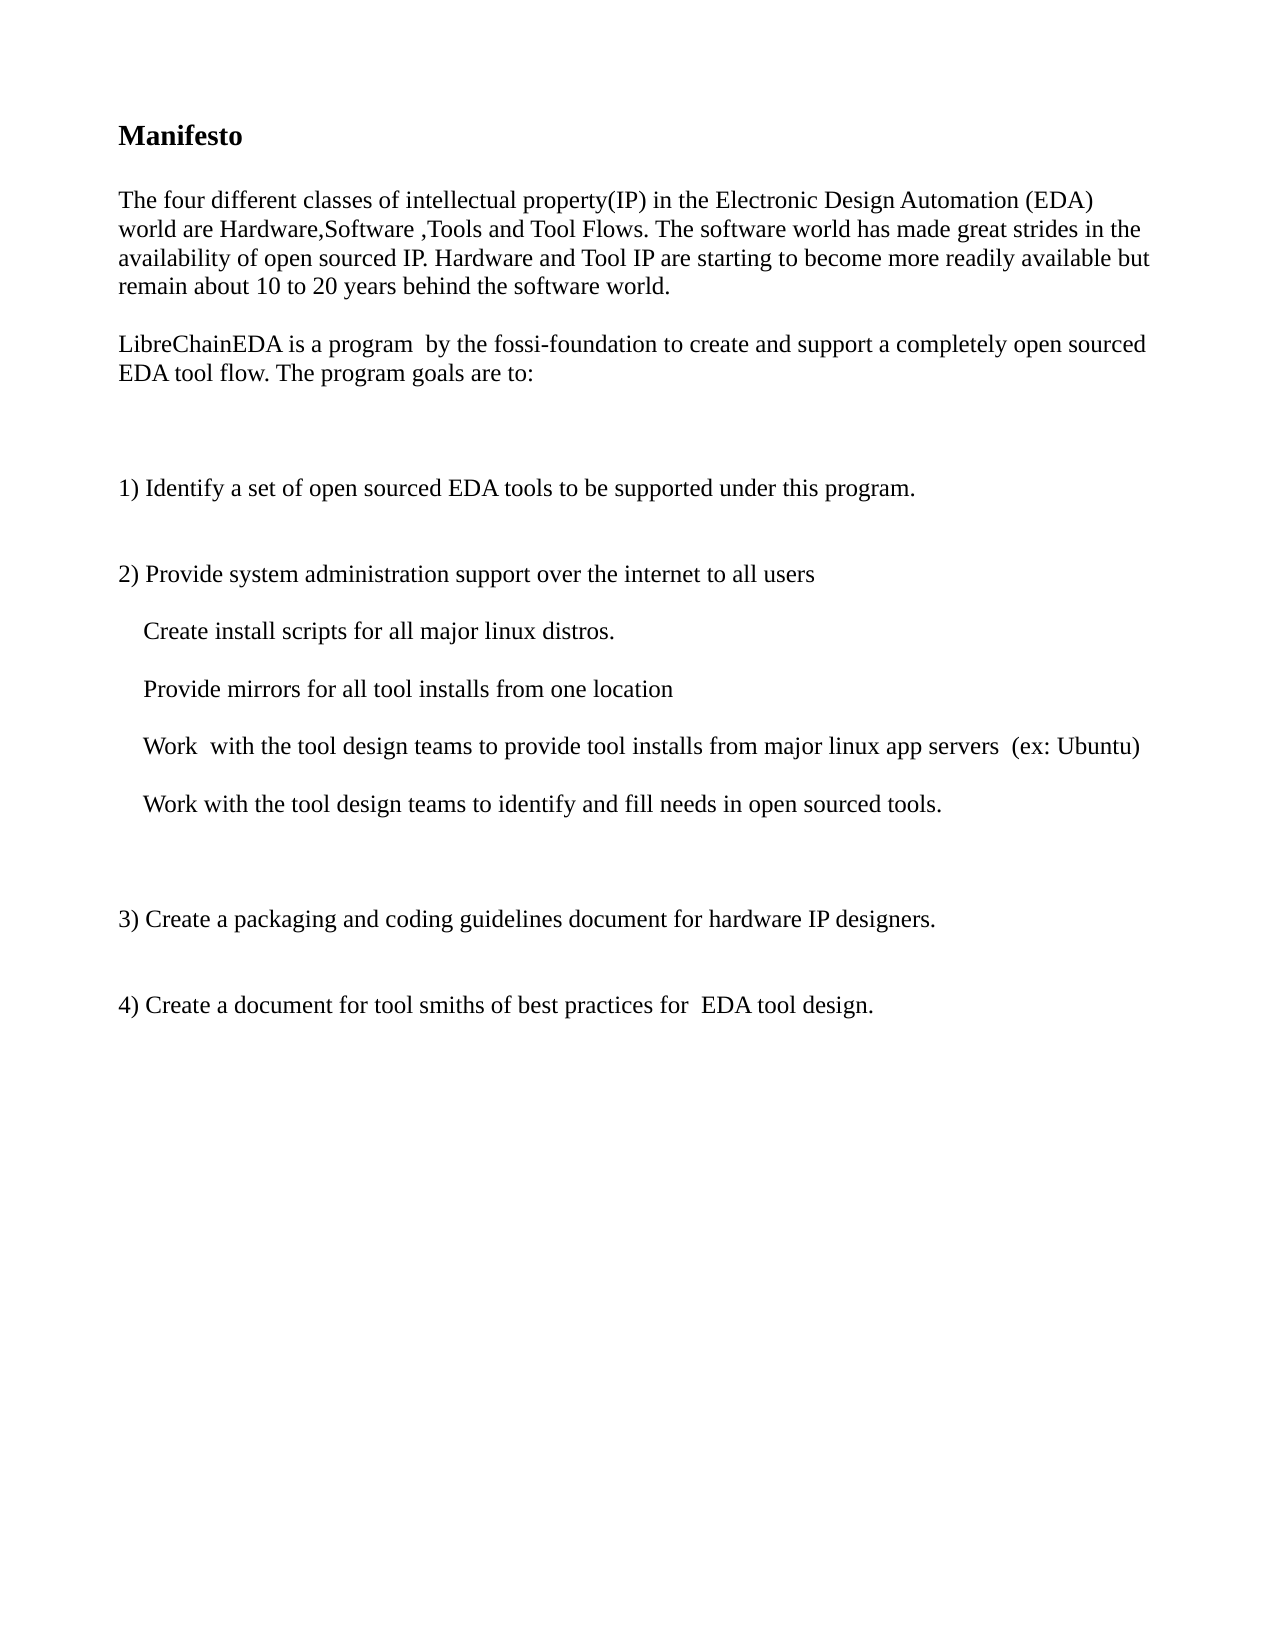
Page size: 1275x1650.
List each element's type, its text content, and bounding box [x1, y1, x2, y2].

text Provide mirrors for all tool installs from one location [118, 674, 1157, 703]
text Manifesto [118, 118, 1157, 152]
text Work with the tool design teams to identify and fill needs in open sourced tools. [118, 789, 1157, 818]
text 4) Create a document for tool smiths of best practices for EDA tool design. [118, 990, 1157, 1019]
text The four different classes of intellectual property(IP) in the Electronic Design Automation (EDA) world are Hardware,Software ,Tools and Tool Flows. The software world has made great strides in the availability of open sourced IP. Hardware and Tool IP are starting to become more readily available but remain about 10 to 20 years behind the software world. [118, 185, 1157, 300]
text Create install scripts for all major linux distros. [118, 616, 1157, 645]
text Work with the tool design teams to provide tool installs from major linux app servers (ex: Ubuntu) [118, 731, 1157, 760]
text 2) Provide system administration support over the internet to all users [118, 559, 1157, 588]
text 1) Identify a set of open sourced EDA tools to be supported under this program. [118, 473, 1157, 501]
text 3) Create a packaging and coding guidelines document for hardware IP designers. [118, 904, 1157, 933]
text LibreChainEDA is a program by the fossi-foundation to create and support a completely open sourced EDA tool flow. The program goals are to: [118, 329, 1157, 386]
